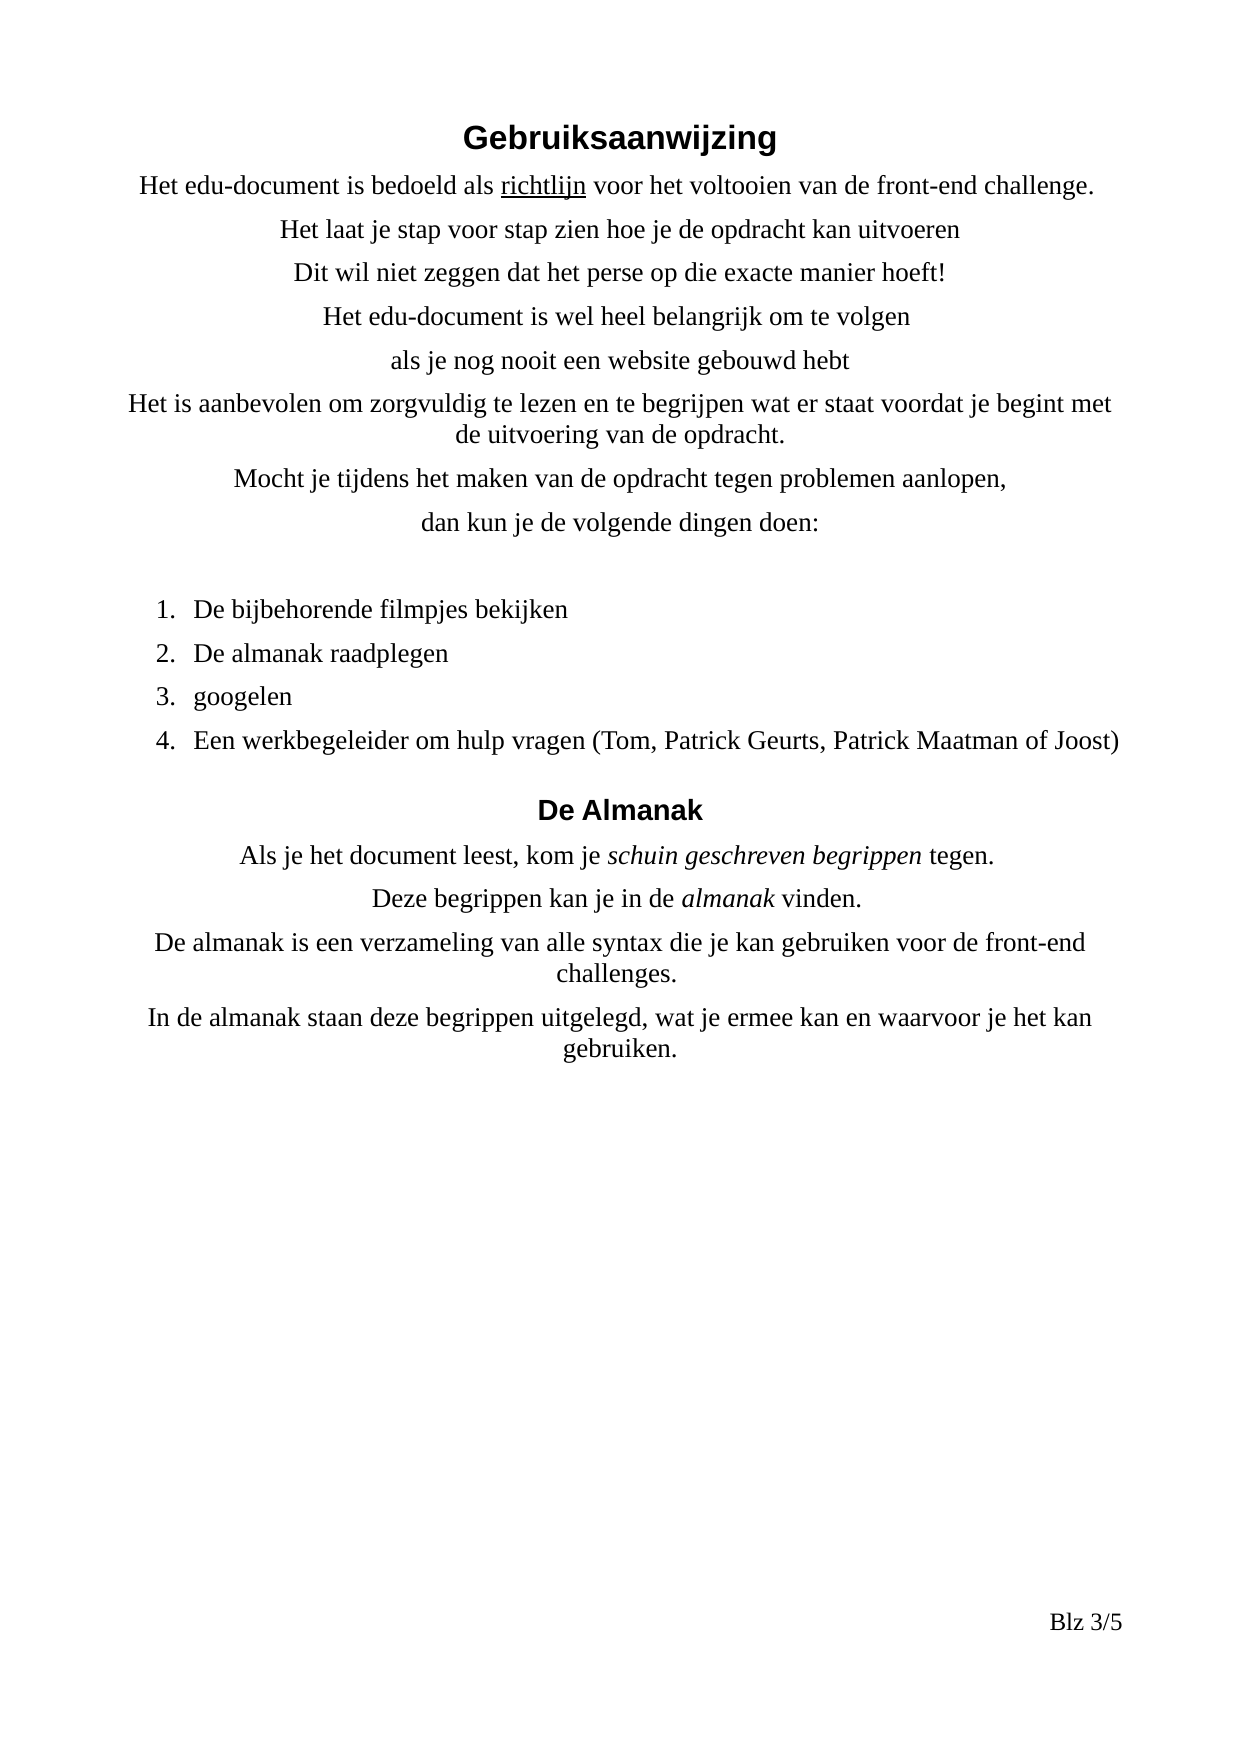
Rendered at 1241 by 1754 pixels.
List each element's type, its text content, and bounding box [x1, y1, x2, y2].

text Dit wil niet zeggen dat het perse op die exacte manier hoeft! [118, 257, 1122, 288]
text Deze begrippen kan je in de almanak vinden. [118, 882, 1122, 914]
text Het edu-document is bedoeld als richtlijn voor het voltooien van de front-end challenge. [118, 169, 1122, 200]
list De bijbehorende filmpjes bekijken [156, 593, 1122, 624]
text De almanak is een verzameling van alle syntax die je kan gebruiken voor de front-end challenges. [118, 926, 1122, 988]
text Het is aanbevolen om zorgvuldig te lezen en te begrijpen wat er staat voordat je begint met de uitvoering van de opdracht. [118, 387, 1122, 450]
text Het laat je stap voor stap zien hoe je de opdracht kan uitvoeren [118, 213, 1122, 244]
text dan kun je de volgende dingen doen: [118, 506, 1122, 537]
text Als je het document leest, kom je schuin geschreven begrippen tegen. [118, 839, 1122, 870]
text als je nog nooit een website gebouwd hebt [118, 344, 1122, 375]
list De almanak raadplegen [156, 637, 1122, 668]
list Een werkbegeleider om hulp vragen (Tom, Patrick Geurts, Patrick Maatman of Joost) [156, 724, 1122, 755]
text Mocht je tijdens het maken van de opdracht tegen problemen aanlopen, [118, 462, 1122, 493]
subtitle Gebruiksaanwijzing [118, 118, 1122, 157]
text In de almanak staan deze begrippen uitgelegd, wat je ermee kan en waarvoor je het kan gebruiken. [118, 1001, 1122, 1063]
list googelen [156, 681, 1122, 712]
text Het edu-document is wel heel belangrijk om te volgen [118, 300, 1122, 331]
subtitle De Almanak [118, 793, 1122, 826]
